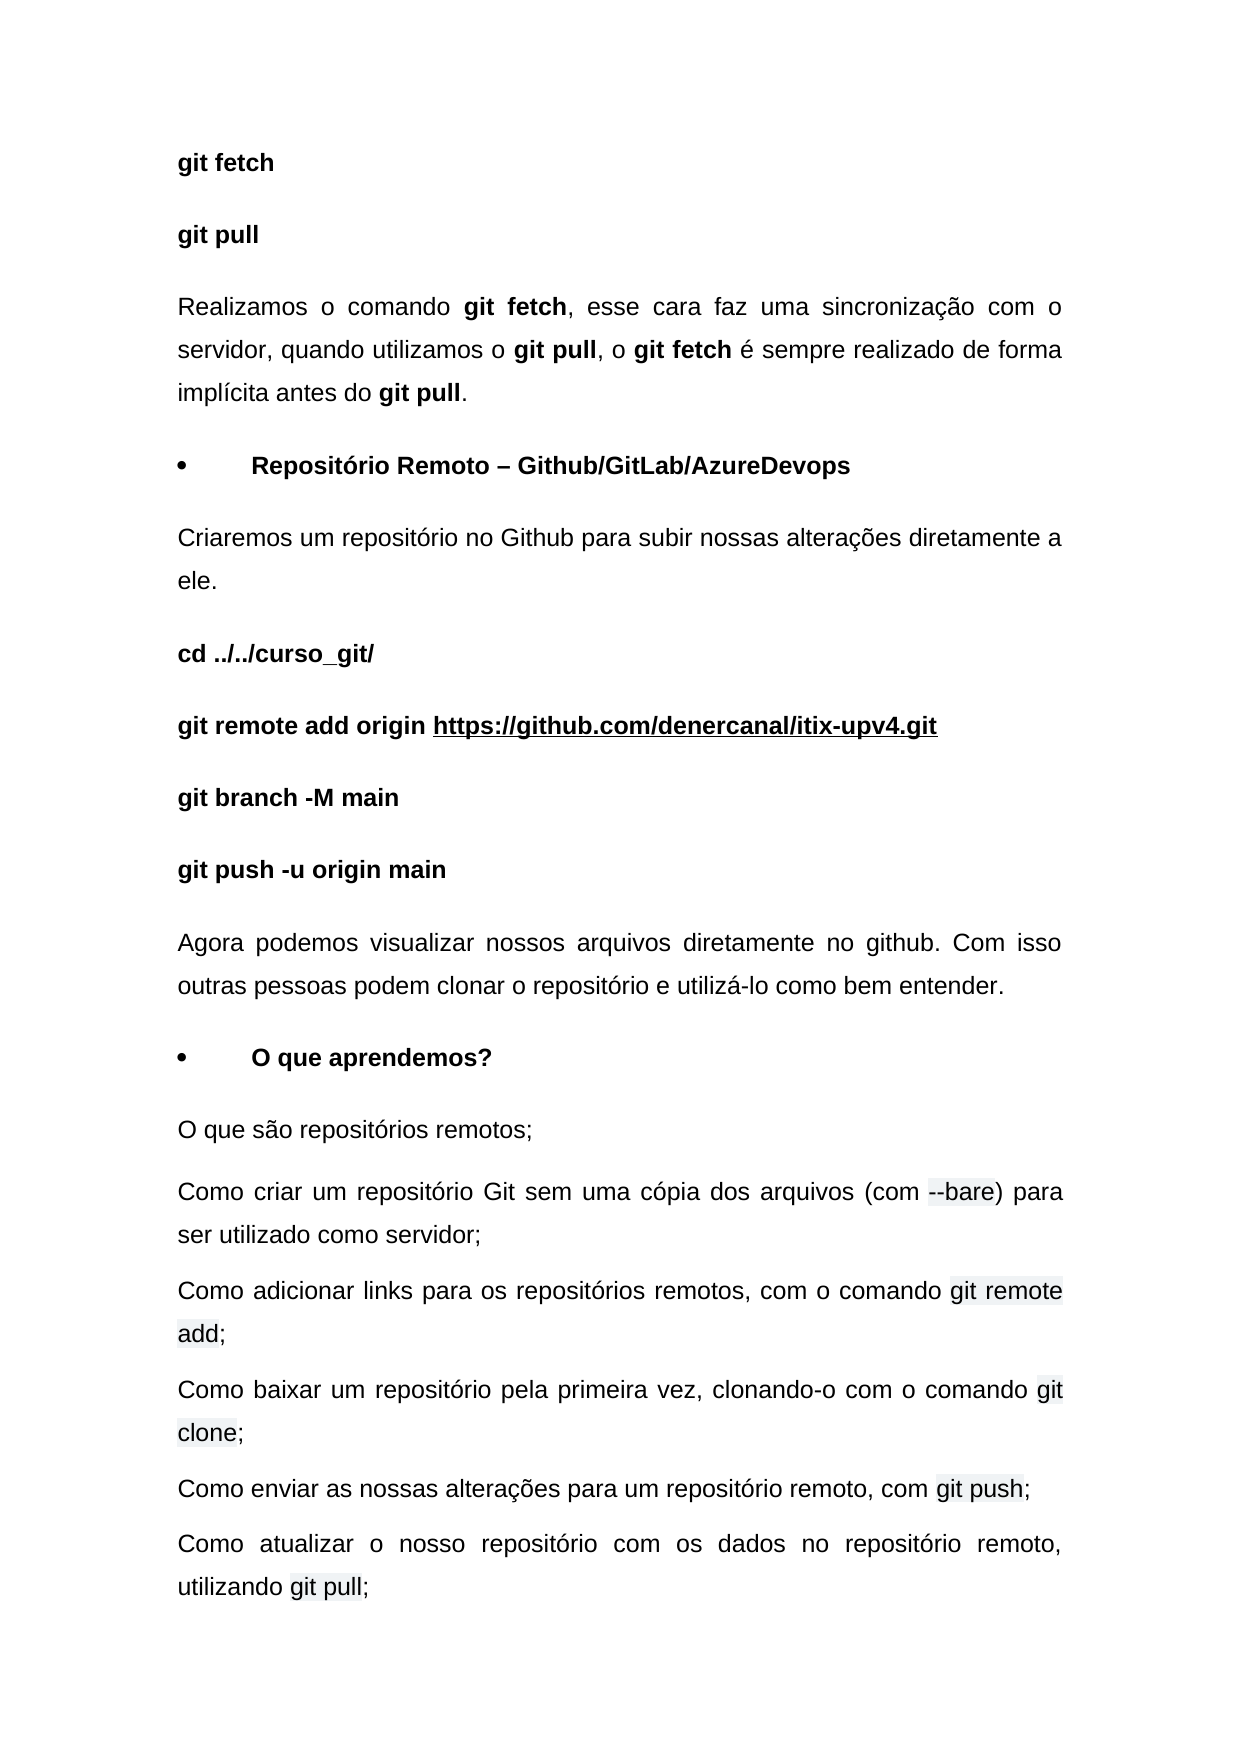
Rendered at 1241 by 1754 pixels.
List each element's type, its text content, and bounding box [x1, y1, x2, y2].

text Como atualizar o nosso repositório com os dados no repositório remoto, utilizando git pull; [177, 1529, 1063, 1601]
list O que aprendemos? [177, 1043, 1063, 1072]
text O que são repositórios remotos; [177, 1116, 1063, 1144]
text Realizamos o comando git fetch, esse cara faz uma sincronização com o servidor, quando utilizamos o git pull, o git fetch é sempre realizado de forma implícita antes do git pull. [177, 292, 1063, 407]
text git pull [177, 220, 1063, 249]
list Repositório Remoto – Github/GitLab/AzureDevops [177, 451, 1063, 479]
text Agora podemos visualizar nossos arquivos diretamente no github. Com isso outras pessoas podem clonar o repositório e utilizá-lo como bem entender. [177, 928, 1063, 999]
text git remote add origin https://github.com/denercanal/itix-upv4.git [177, 711, 1063, 739]
text Criaremos um repositório no Github para subir nossas alterações diretamente a ele. [177, 523, 1063, 595]
text Como baixar um repositório pela primeira vez, clonando-o com o comando git clone; [177, 1375, 1063, 1447]
text Como enviar as nossas alterações para um repositório remoto, com git push; [177, 1474, 1063, 1502]
text Como adicionar links para os repositórios remotos, com o comando git remote add; [177, 1276, 1063, 1348]
text git branch -M main [177, 783, 1063, 812]
text cd ../../curso_git/ [177, 638, 1063, 667]
text git push -u origin main [177, 855, 1063, 884]
text git fetch [177, 148, 1063, 176]
text Como criar um repositório Git sem uma cópia dos arquivos (com --bare) para ser utilizado como servidor; [177, 1177, 1063, 1249]
